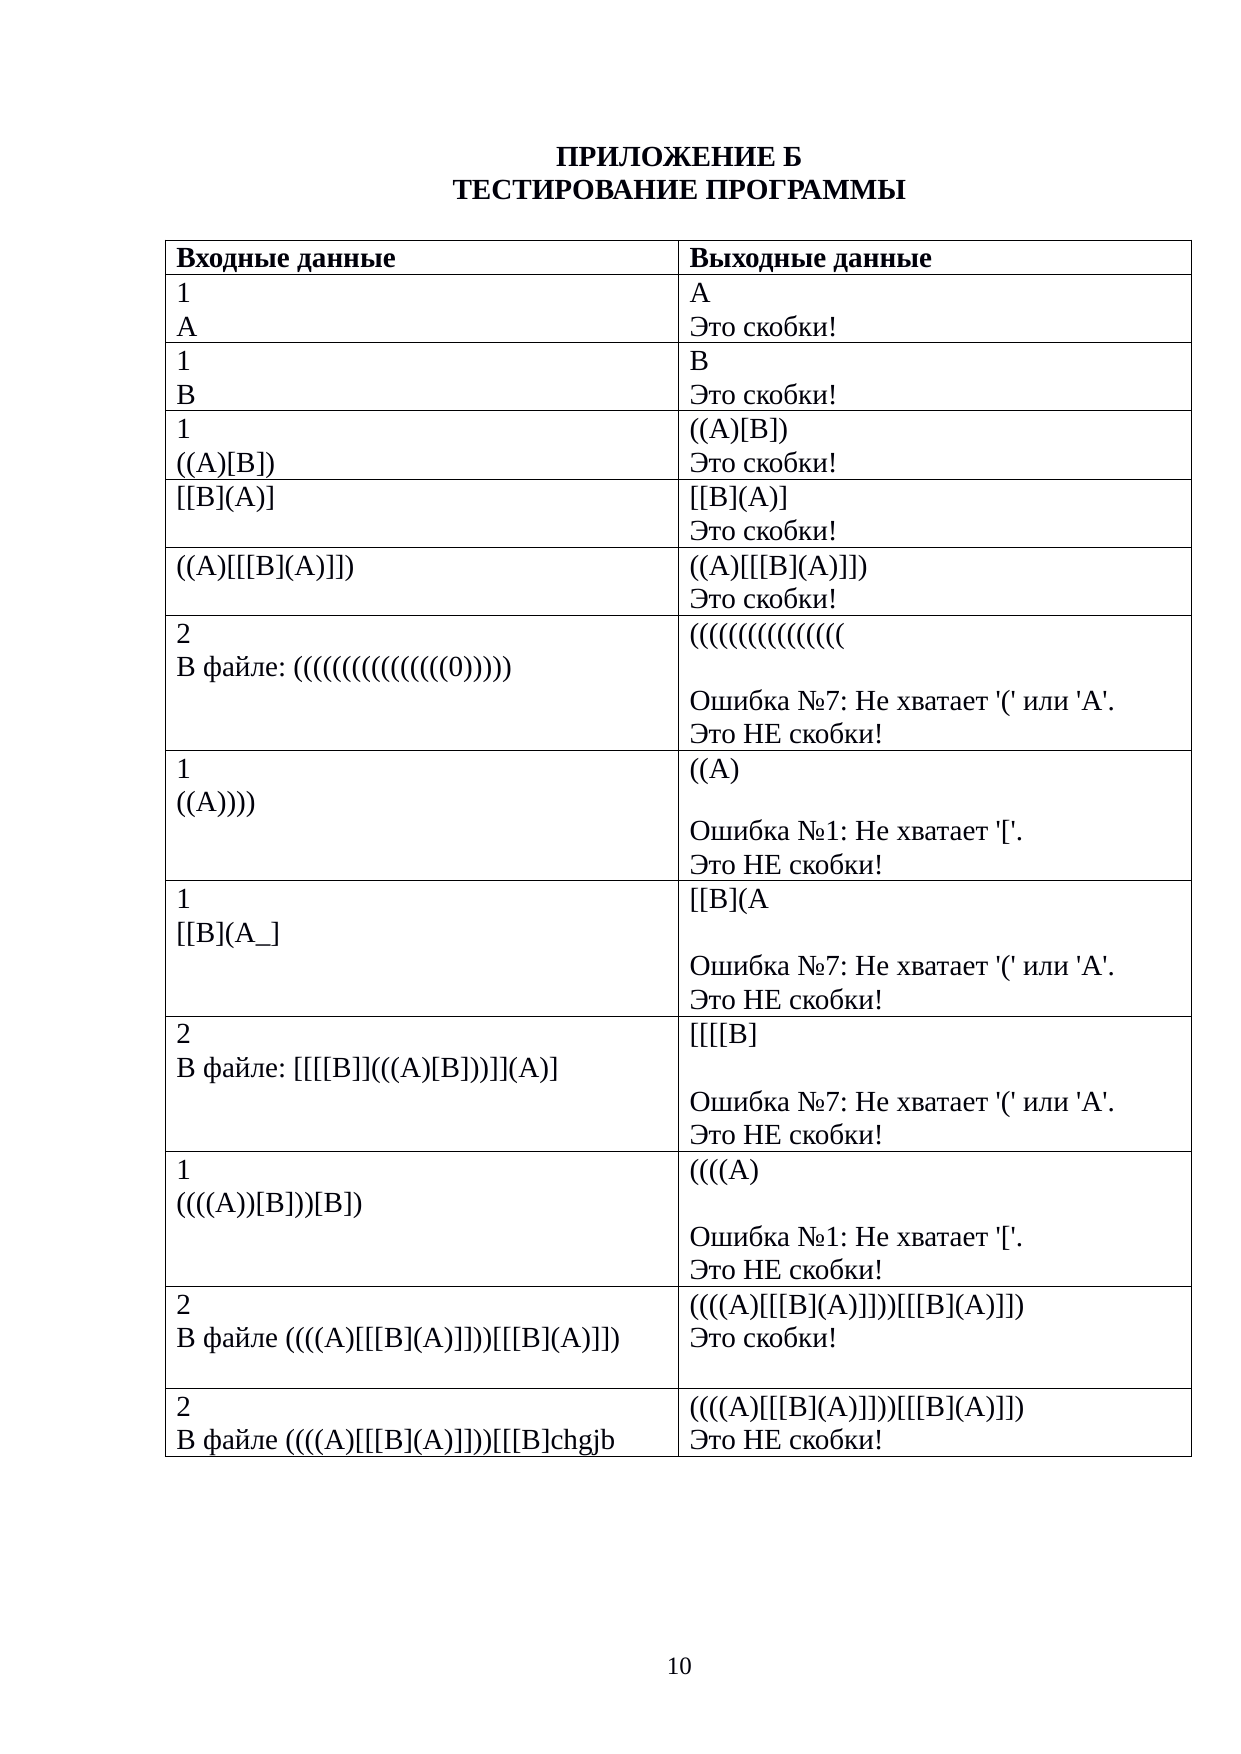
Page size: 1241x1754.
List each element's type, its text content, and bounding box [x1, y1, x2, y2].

table_cell ((A) Ошибка №1: Не хватает '['. Это НЕ скобки! [679, 751, 1191, 880]
table_cell [[[[B] Ошибка №7: Не хватает '(' или 'A'. Это НЕ скобки! [679, 1017, 1191, 1151]
table_cell ((A)[[[B](A)]]) Это скобки! [679, 548, 1191, 615]
subtitle ПРИЛОЖЕНИЕ Б [177, 139, 1181, 172]
table_header Выходные данные [679, 241, 1191, 274]
table_cell ((A)[B]) Это скобки! [679, 411, 1191, 478]
table_cell ((((A) Ошибка №1: Не хватает '['. Это НЕ скобки! [679, 1152, 1191, 1286]
table_cell 2 В файле: ((((((((((((((((0))))) [166, 616, 678, 750]
text ТЕСТИРОВАНИЕ ПРОГРАММЫ [177, 172, 1181, 206]
table_cell 1 ((((A))[B]))[B]) [166, 1152, 678, 1286]
table_cell ((((A)[[[B](A)]]))[[[B](A)]]) Это скобки! [679, 1287, 1191, 1388]
table_cell 1 B [166, 343, 678, 410]
table_cell 1 ((A)))) [166, 751, 678, 880]
table_cell ((((A)[[[B](A)]]))[[[B](A)]]) Это НЕ скобки! [679, 1389, 1191, 1456]
table_header Входные данные [166, 241, 678, 274]
table_cell ((A)[[[B](A)]]) [166, 548, 678, 615]
table_cell A Это скобки! [679, 275, 1191, 342]
table_cell [[B](A Ошибка №7: Не хватает '(' или 'A'. Это НЕ скобки! [679, 881, 1191, 1016]
table_cell [[B](A)] [166, 480, 678, 547]
table_cell 1 A [166, 275, 678, 342]
table_cell B Это скобки! [679, 343, 1191, 410]
table_cell 2 В файле: [[[[B]](((A)[B]))]](A)] [166, 1017, 678, 1151]
table_cell 1 [[B](A_] [166, 881, 678, 1016]
table_cell 1 ((A)[B]) [166, 411, 678, 478]
table_cell (((((((((((((((( Ошибка №7: Не хватает '(' или 'A'. Это НЕ скобки! [679, 616, 1191, 750]
table_cell [[B](A)] Это скобки! [679, 480, 1191, 547]
table_cell 2 В файле ((((A)[[[B](A)]]))[[[B](A)]]) [166, 1287, 678, 1388]
table_cell 2 В файле ((((A)[[[B](A)]]))[[[B]chgjb [166, 1389, 678, 1456]
